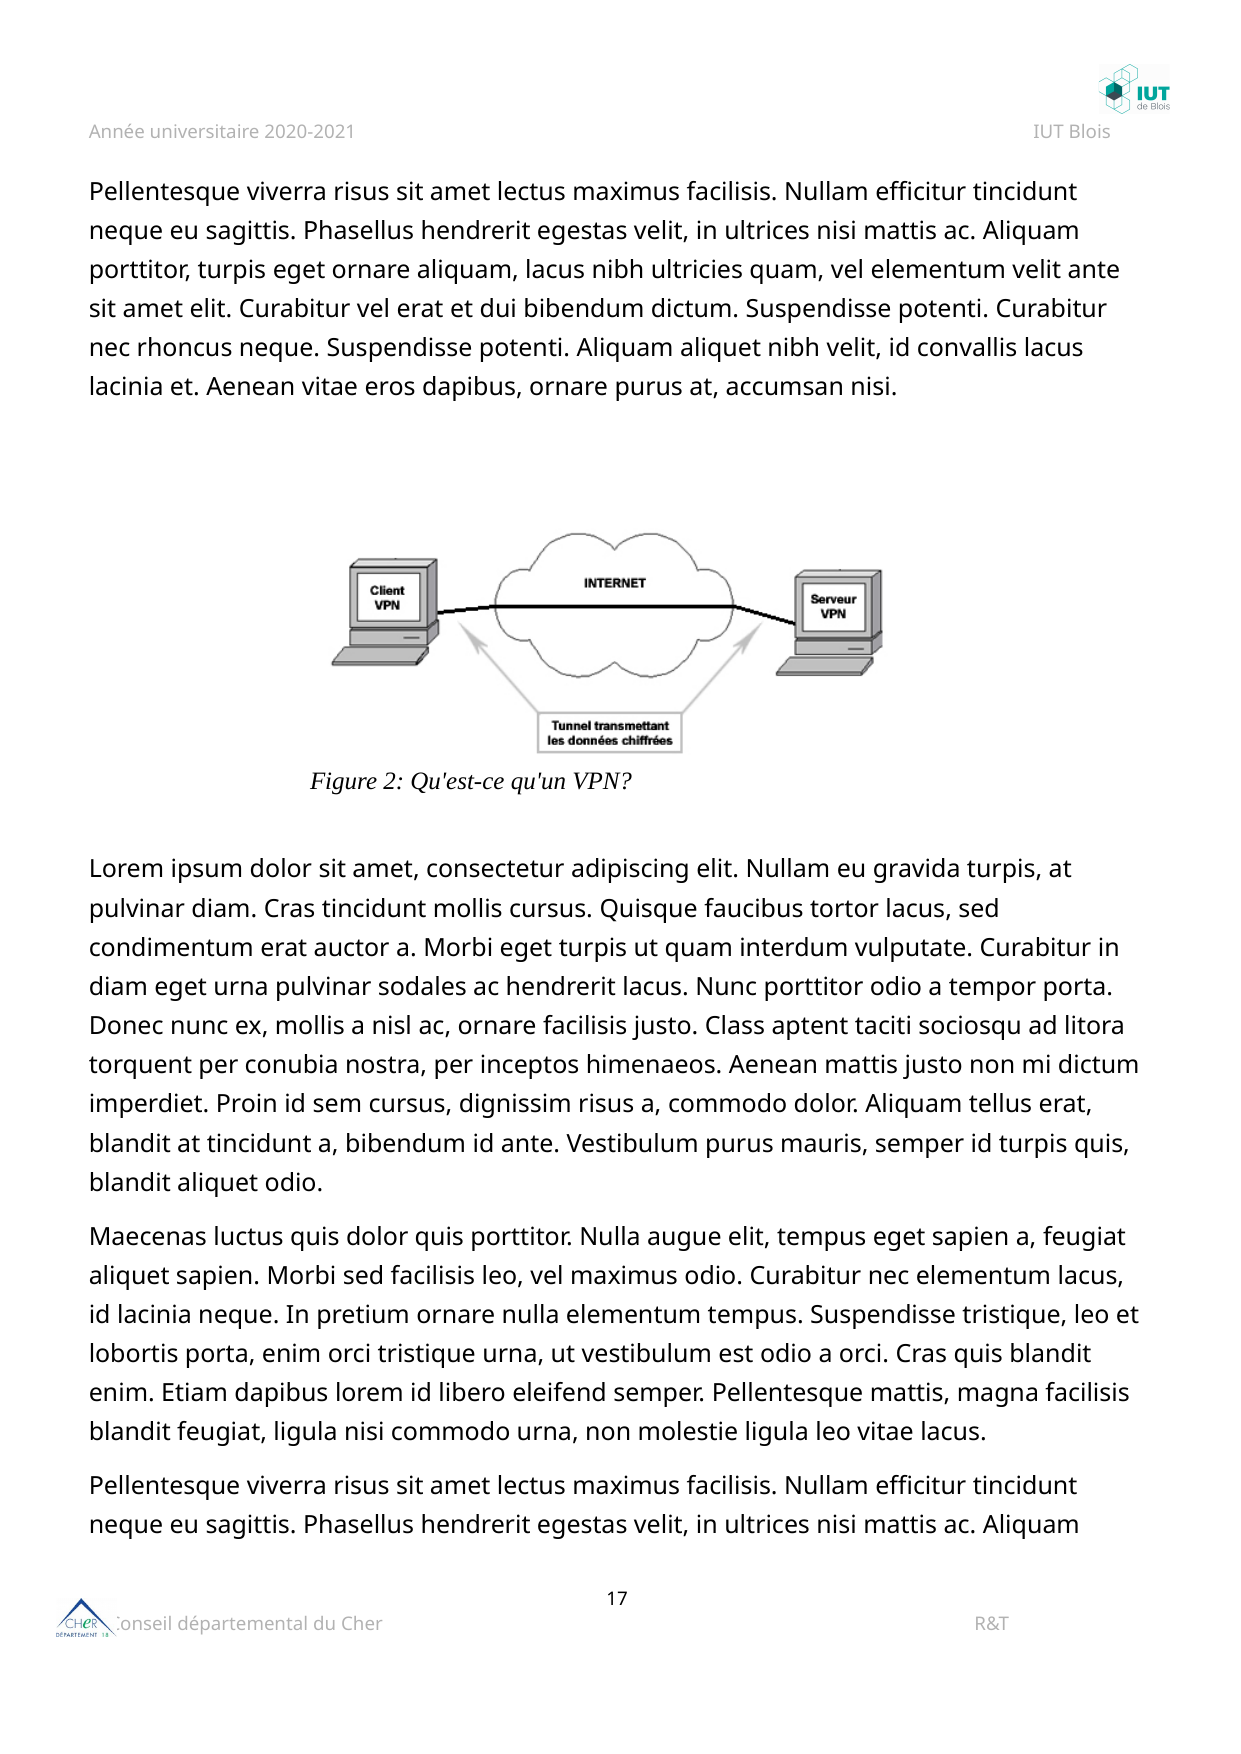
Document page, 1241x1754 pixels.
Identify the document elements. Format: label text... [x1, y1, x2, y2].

text Pellentesque viverra risus sit amet lectus maximus facilisis. Nullam efficitur tincidunt neque eu sagittis. Phasellus hendrerit egestas velit, in ultrices nisi mattis ac. Aliquam [88, 1468, 1151, 1541]
picture [309, 509, 912, 767]
text Figure 2: Qu'est-ce qu'un VPN? [310, 767, 912, 795]
picture [56, 1598, 117, 1637]
text Maecenas luctus quis dolor quis porttitor. Nulla augue elit, tempus eget sapien a, feugiat aliquet sapien. Morbi sed facilisis leo, vel maximus odio. Curabitur nec elementum lacus, id lacinia neque. In pretium ornare nulla elementum tempus. Suspendisse tristique, leo et lobortis porta, enim orci tristique urna, ut vestibulum est odio a orci. Cras quis blandit enim. Etiam dapibus lorem id libero eleifend semper. Pellentesque mattis, magna facilisis blandit feugiat, ligula nisi commodo urna, non molestie ligula leo vitae lacus. [88, 1218, 1151, 1448]
text Pellentesque viverra risus sit amet lectus maximus facilisis. Nullam efficitur tincidunt neque eu sagittis. Phasellus hendrerit egestas velit, in ultrices nisi mattis ac. Aliquam porttitor, turpis eget ornare aliquam, lacus nibh ultricies quam, vel elementum velit ante sit amet elit. Curabitur vel erat et dui bibendum dictum. Suspendisse potenti. Curabitur nec rhoncus neque. Suspendisse potenti. Aliquam aliquet nibh velit, id convallis lacus lacinia et. Aenean vitae eros dapibus, ornare purus at, accumsan nisi. [88, 173, 1151, 403]
picture [1098, 64, 1170, 114]
text Lorem ipsum dolor sit amet, consectetur adipiscing elit. Nullam eu gravida turpis, at pulvinar diam. Cras tincidunt mollis cursus. Quisque faucibus tortor lacus, sed condimentum erat auctor a. Morbi eget turpis ut quam interdum vulputate. Curabitur in diam eget urna pulvinar sodales ac hendrerit lacus. Nunc porttitor odio a tempor porta. Donec nunc ex, mollis a nisl ac, ornare facilisis justo. Class aptent taciti sociosqu ad litora torquent per conubia nostra, per inceptos himenaeos. Aenean mattis justo non mi dictum imperdiet. Proin id sem cursus, dignissim risus a, commodo dolor. Aliquam tellus erat, blandit at tincidunt a, bibendum id ante. Vestibulum purus mauris, semper id turpis quis, blandit aliquet odio. [88, 851, 1151, 1198]
